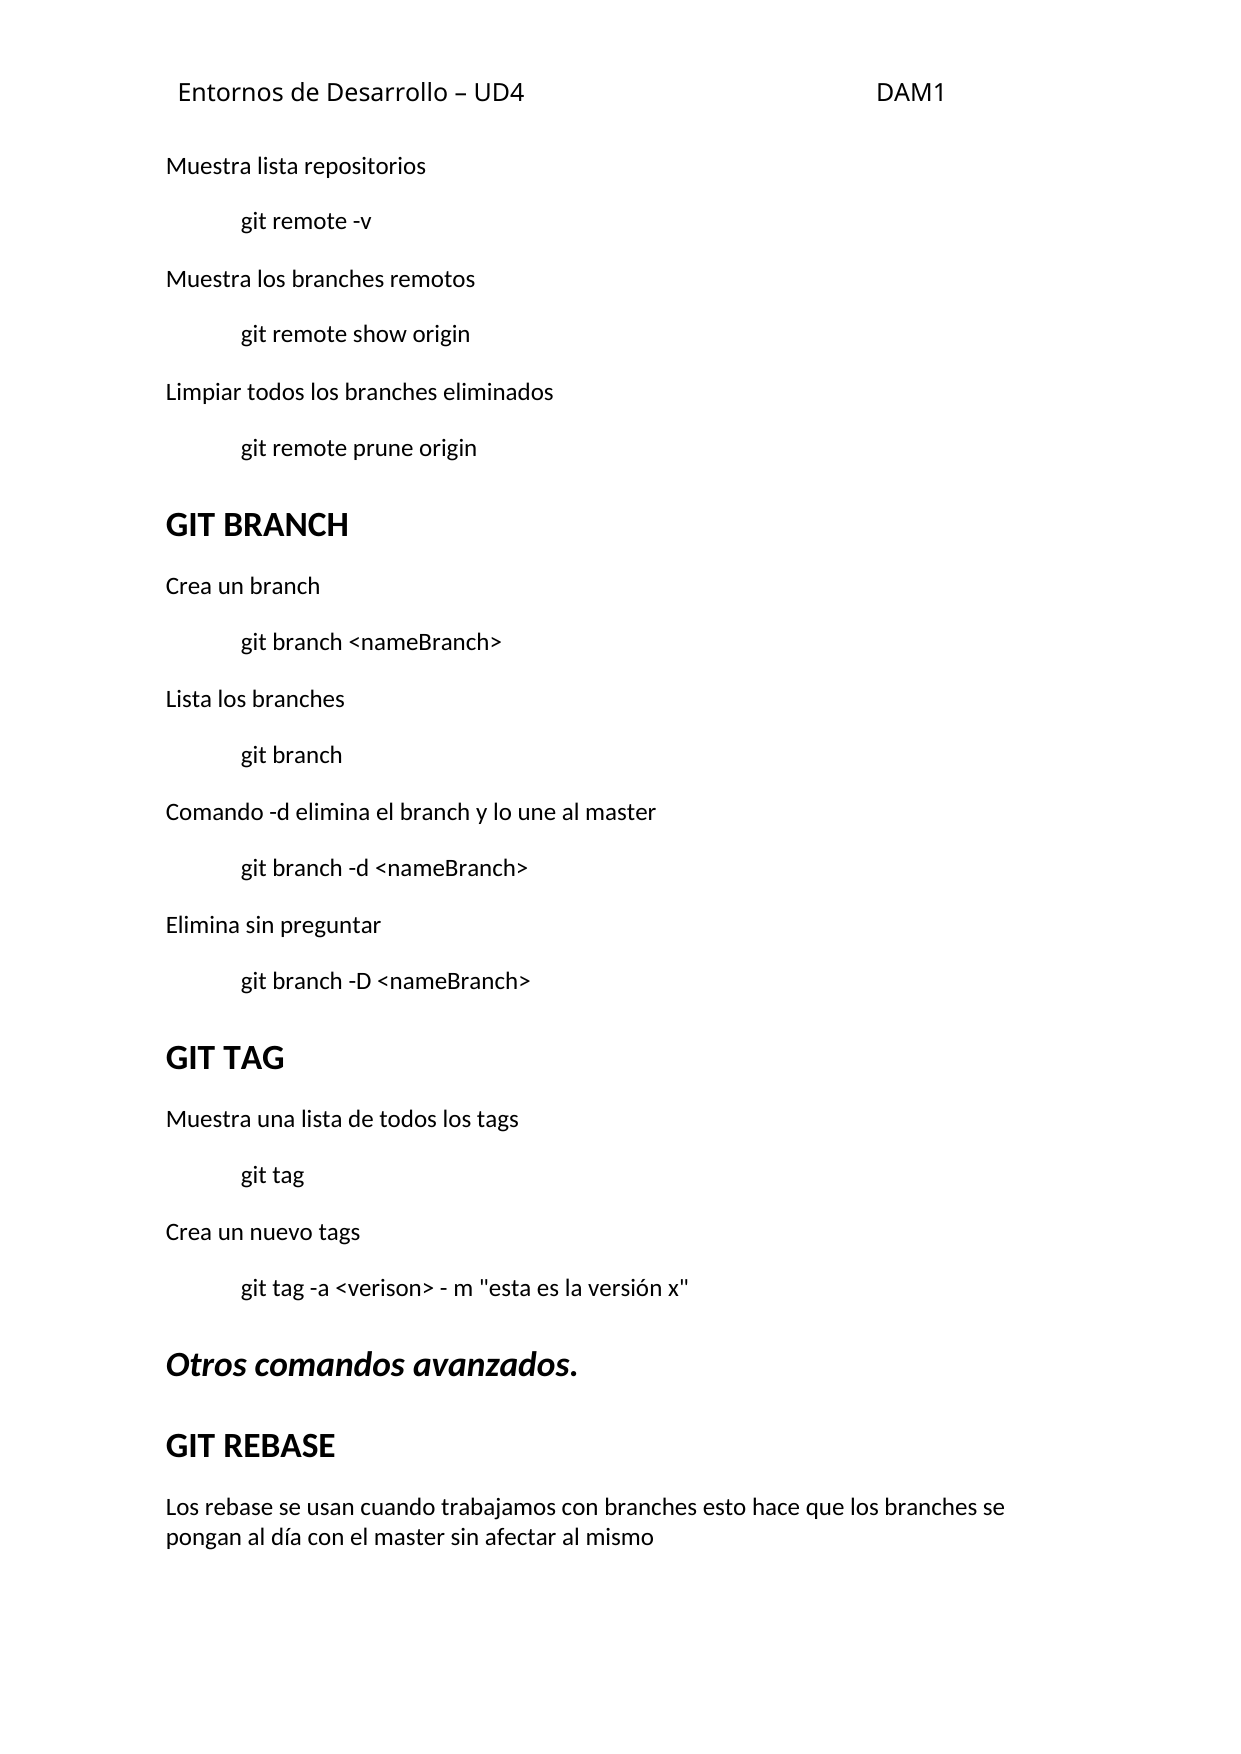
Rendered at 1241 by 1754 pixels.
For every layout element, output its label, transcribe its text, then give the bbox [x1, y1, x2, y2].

text Crea un nuevo tags [166, 1216, 1063, 1247]
text git branch -d <nameBranch> [215, 852, 1063, 882]
text git remote prune origin [215, 432, 1063, 462]
text Los rebase se usan cuando trabajamos con branches esto hace que los branches se pongan al día con el master sin afectar al mismo [166, 1491, 1063, 1552]
text git remote show origin [215, 319, 1063, 349]
subtitle GIT BRANCH [166, 502, 1063, 545]
text git branch -D <nameBranch> [215, 965, 1063, 996]
text git branch [215, 739, 1063, 769]
text Elimina sin preguntar [166, 909, 1063, 940]
text git tag [215, 1159, 1063, 1189]
text Muestra una lista de todos los tags [166, 1103, 1063, 1134]
text git tag -a <verison> - m "esta es la versión x" [215, 1272, 1063, 1302]
text git remote -v [215, 206, 1063, 236]
text Muestra los branches remotos [166, 263, 1063, 294]
text Lista los branches [166, 683, 1063, 714]
subtitle GIT REBASE [166, 1423, 1063, 1466]
text git branch <nameBranch> [215, 626, 1063, 656]
text Limpiar todos los branches eliminados [166, 376, 1063, 407]
subtitle Otros comandos avanzados. [166, 1342, 1063, 1385]
text Comando -d elimina el branch y lo une al master [166, 796, 1063, 827]
subtitle GIT TAG [166, 1035, 1063, 1078]
text Muestra lista repositorios [166, 150, 1063, 181]
text Crea un branch [166, 570, 1063, 601]
